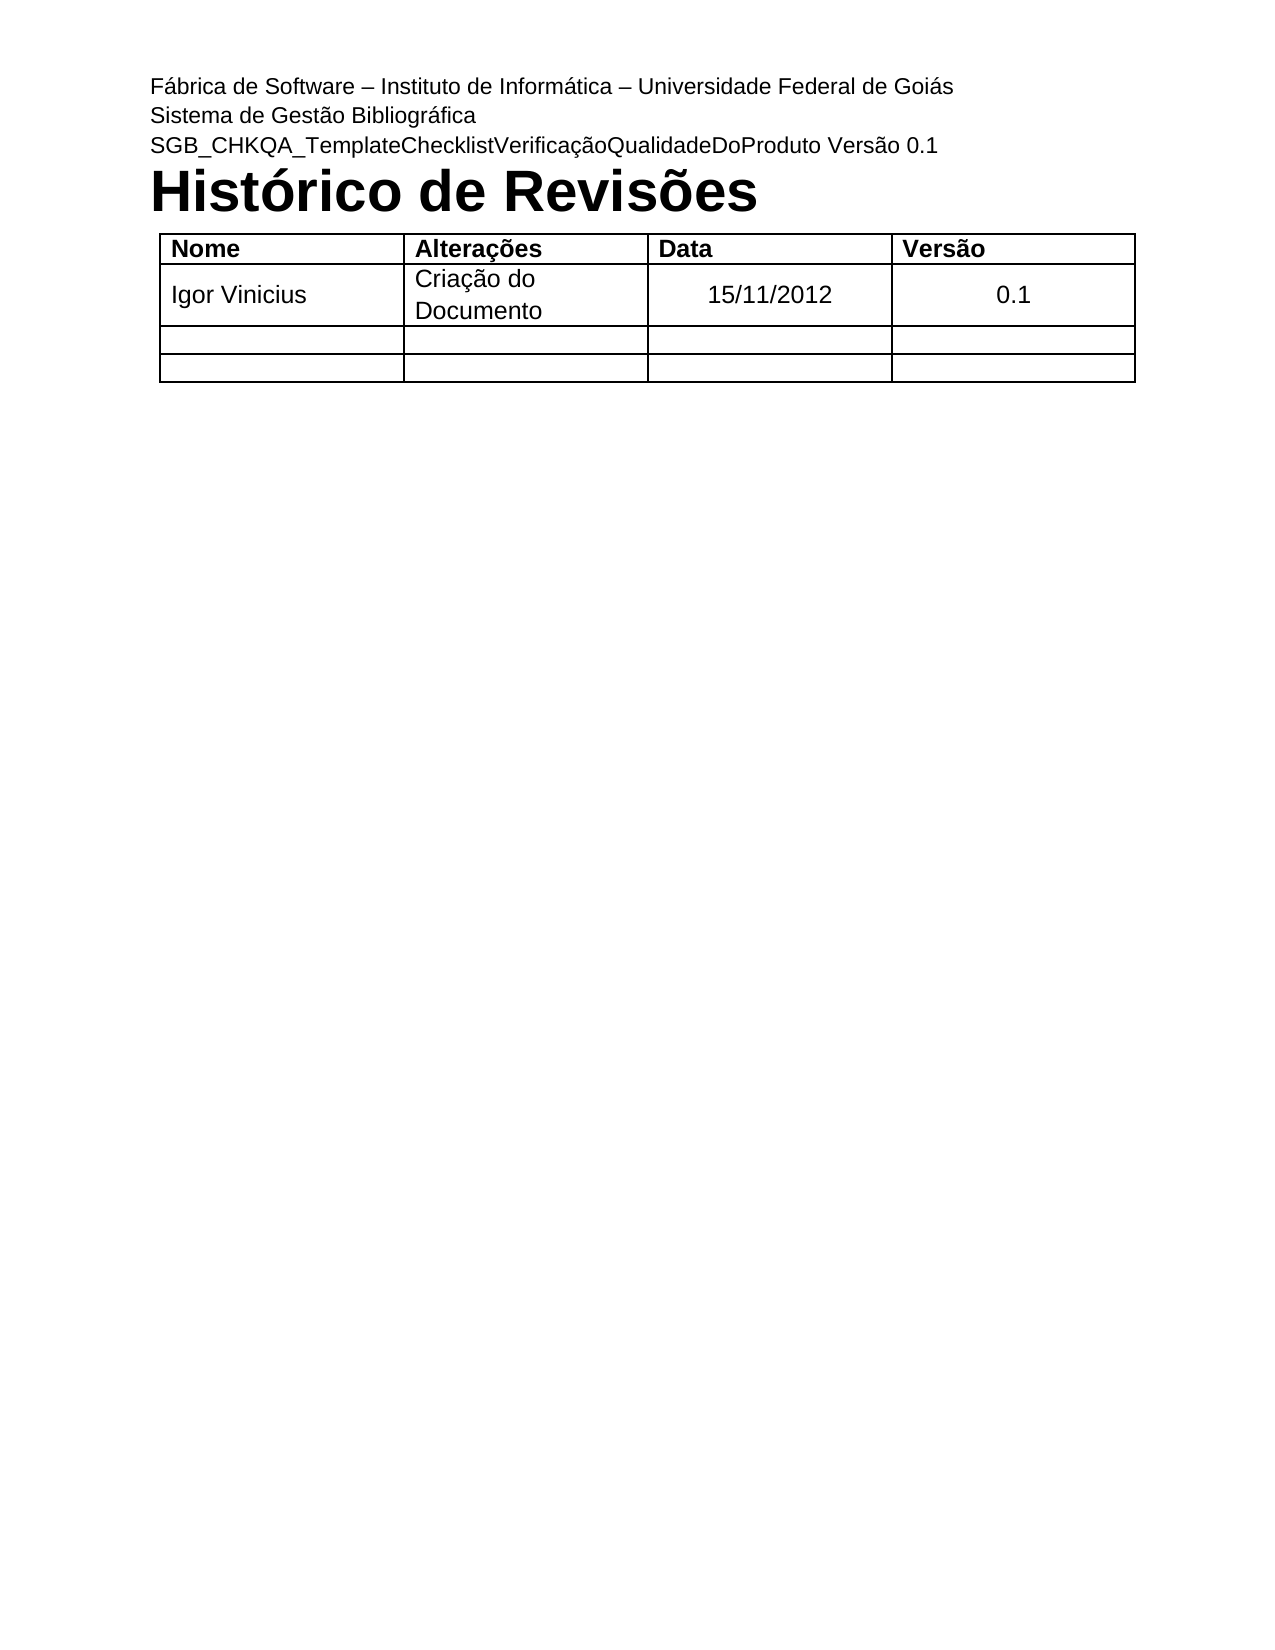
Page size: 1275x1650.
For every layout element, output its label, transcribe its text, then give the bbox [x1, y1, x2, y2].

table_cell Igor Vinicius [161, 265, 403, 325]
table_cell [161, 355, 403, 381]
table_cell 0.1 [893, 265, 1134, 325]
table_cell [893, 355, 1134, 381]
table_header Versão [893, 235, 1134, 263]
table_header Data [649, 235, 891, 263]
table_cell 15/11/2012 [649, 265, 891, 325]
table_cell Criação do Documento [405, 265, 647, 325]
table_cell [649, 327, 891, 353]
table_header Alterações [405, 235, 647, 263]
table_cell [893, 327, 1134, 353]
text Histórico de Revisões [150, 158, 1125, 223]
table_cell [405, 327, 647, 353]
table_cell [649, 355, 891, 381]
table_cell [405, 355, 647, 381]
table_header Nome [161, 235, 403, 263]
table_cell [161, 327, 403, 353]
